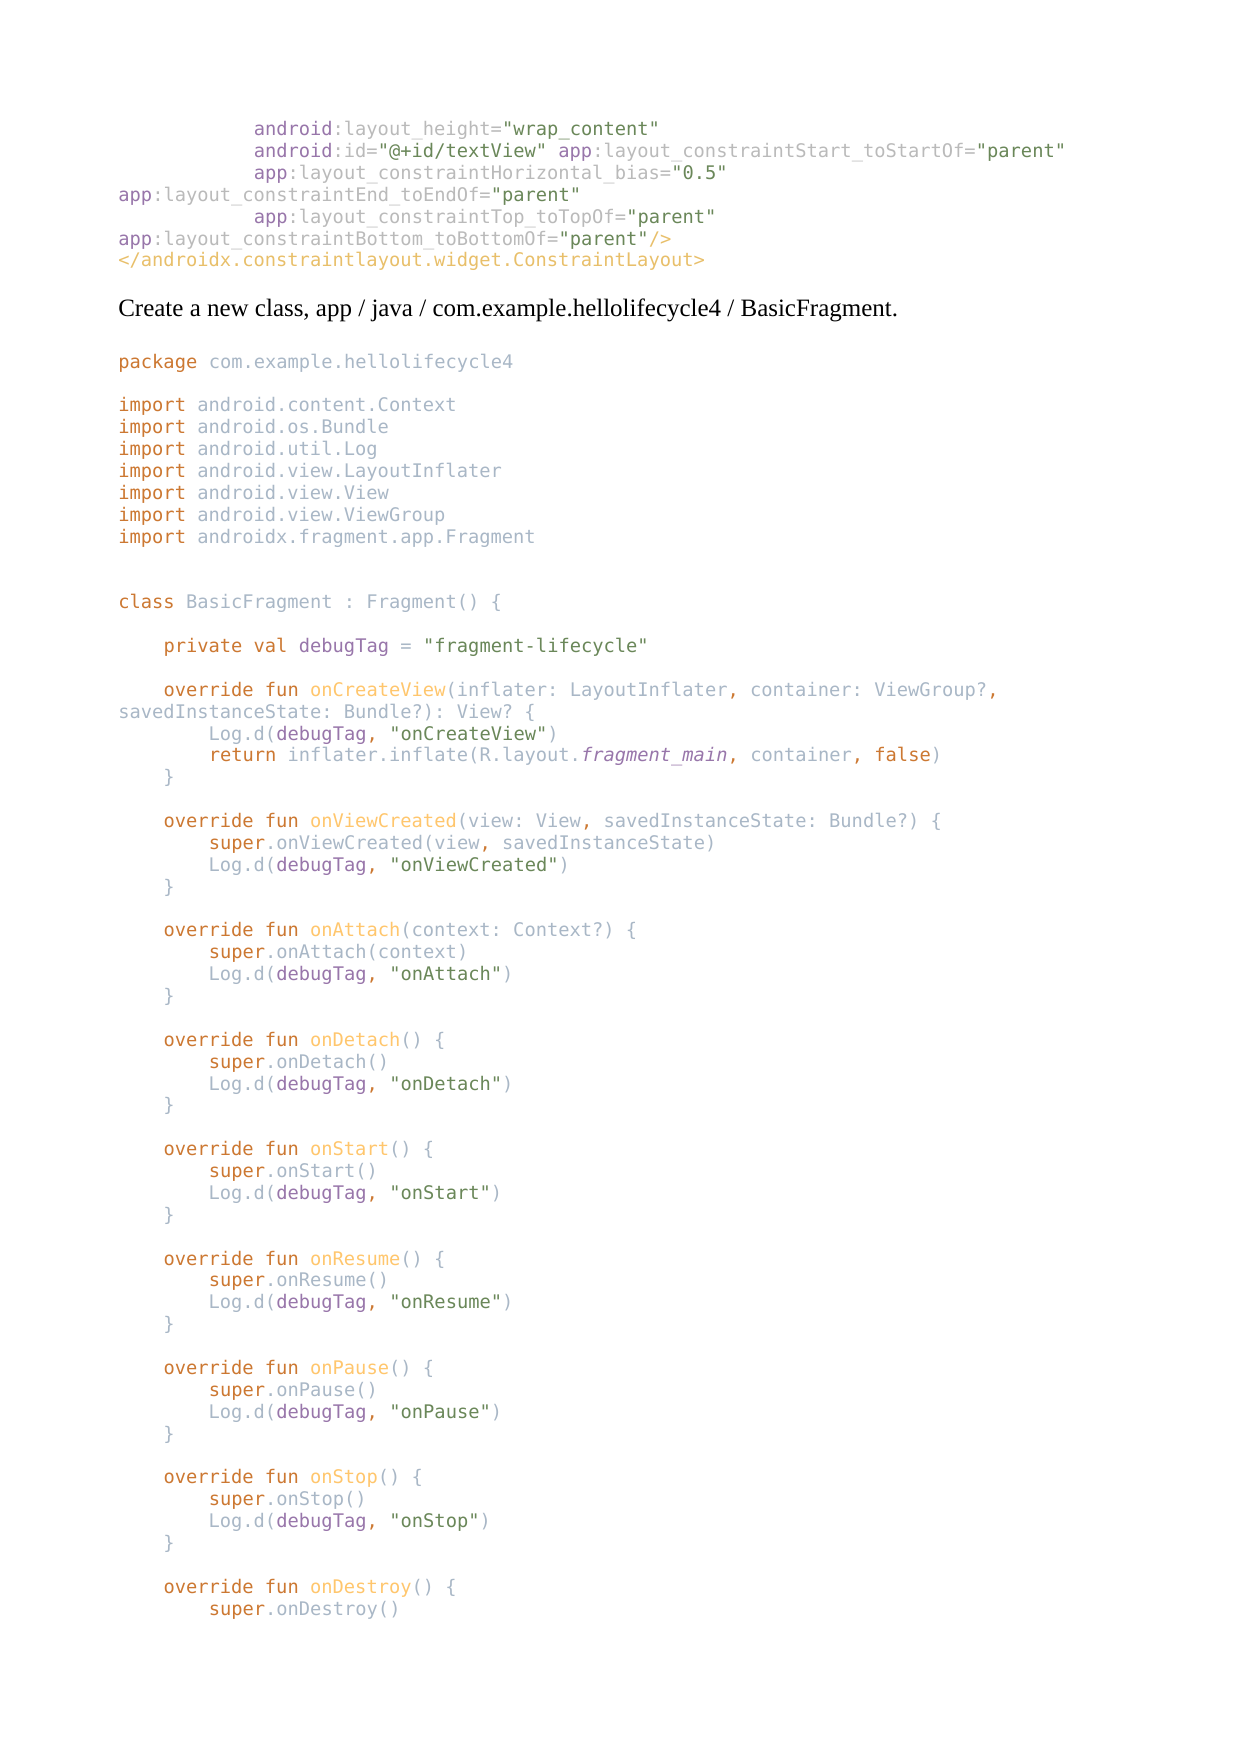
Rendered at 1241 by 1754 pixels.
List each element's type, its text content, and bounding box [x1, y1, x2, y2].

text Create a new class, app / java / com.example.hellolifecycle4 / BasicFragment. [118, 293, 1122, 322]
text android:layout_height="wrap_content" android:id="@+id/textView" app:layout_constraintStart_toStartOf="parent" app:layout_constraintHorizontal_bias="0.5" app:layout_constraintEnd_toEndOf="parent" app:layout_constraintTop_toTopOf="parent" app:layout_constraintBottom_toBottomOf="parent"/> </androidx.constraintlayout.widget.ConstraintLayout> [118, 118, 1122, 271]
text package com.example.hellolifecycle4 import android.content.Context import android.os.Bundle import android.util.Log import android.view.LayoutInflater import android.view.View import android.view.ViewGroup import androidx.fragment.app.Fragment class BasicFragment : Fragment() { private val debugTag = "fragment-lifecycle" override fun onCreateView(inflater: LayoutInflater, container: ViewGroup?, savedInstanceState: Bundle?): View? { Log.d(debugTag, "onCreateView") return inflater.inflate(R.layout.fragment_main, container, false) } override fun onViewCreated(view: View, savedInstanceState: Bundle?) { super.onViewCreated(view, savedInstanceState) Log.d(debugTag, "onViewCreated") } override fun onAttach(context: Context?) { super.onAttach(context) Log.d(debugTag, "onAttach") } override fun onDetach() { super.onDetach() Log.d(debugTag, "onDetach") } override fun onStart() { super.onStart() Log.d(debugTag, "onStart") } override fun onResume() { super.onResume() Log.d(debugTag, "onResume") } override fun onPause() { super.onPause() Log.d(debugTag, "onPause") } override fun onStop() { super.onStop() Log.d(debugTag, "onStop") } override fun onDestroy() { super.onDestroy() [118, 351, 1122, 1619]
